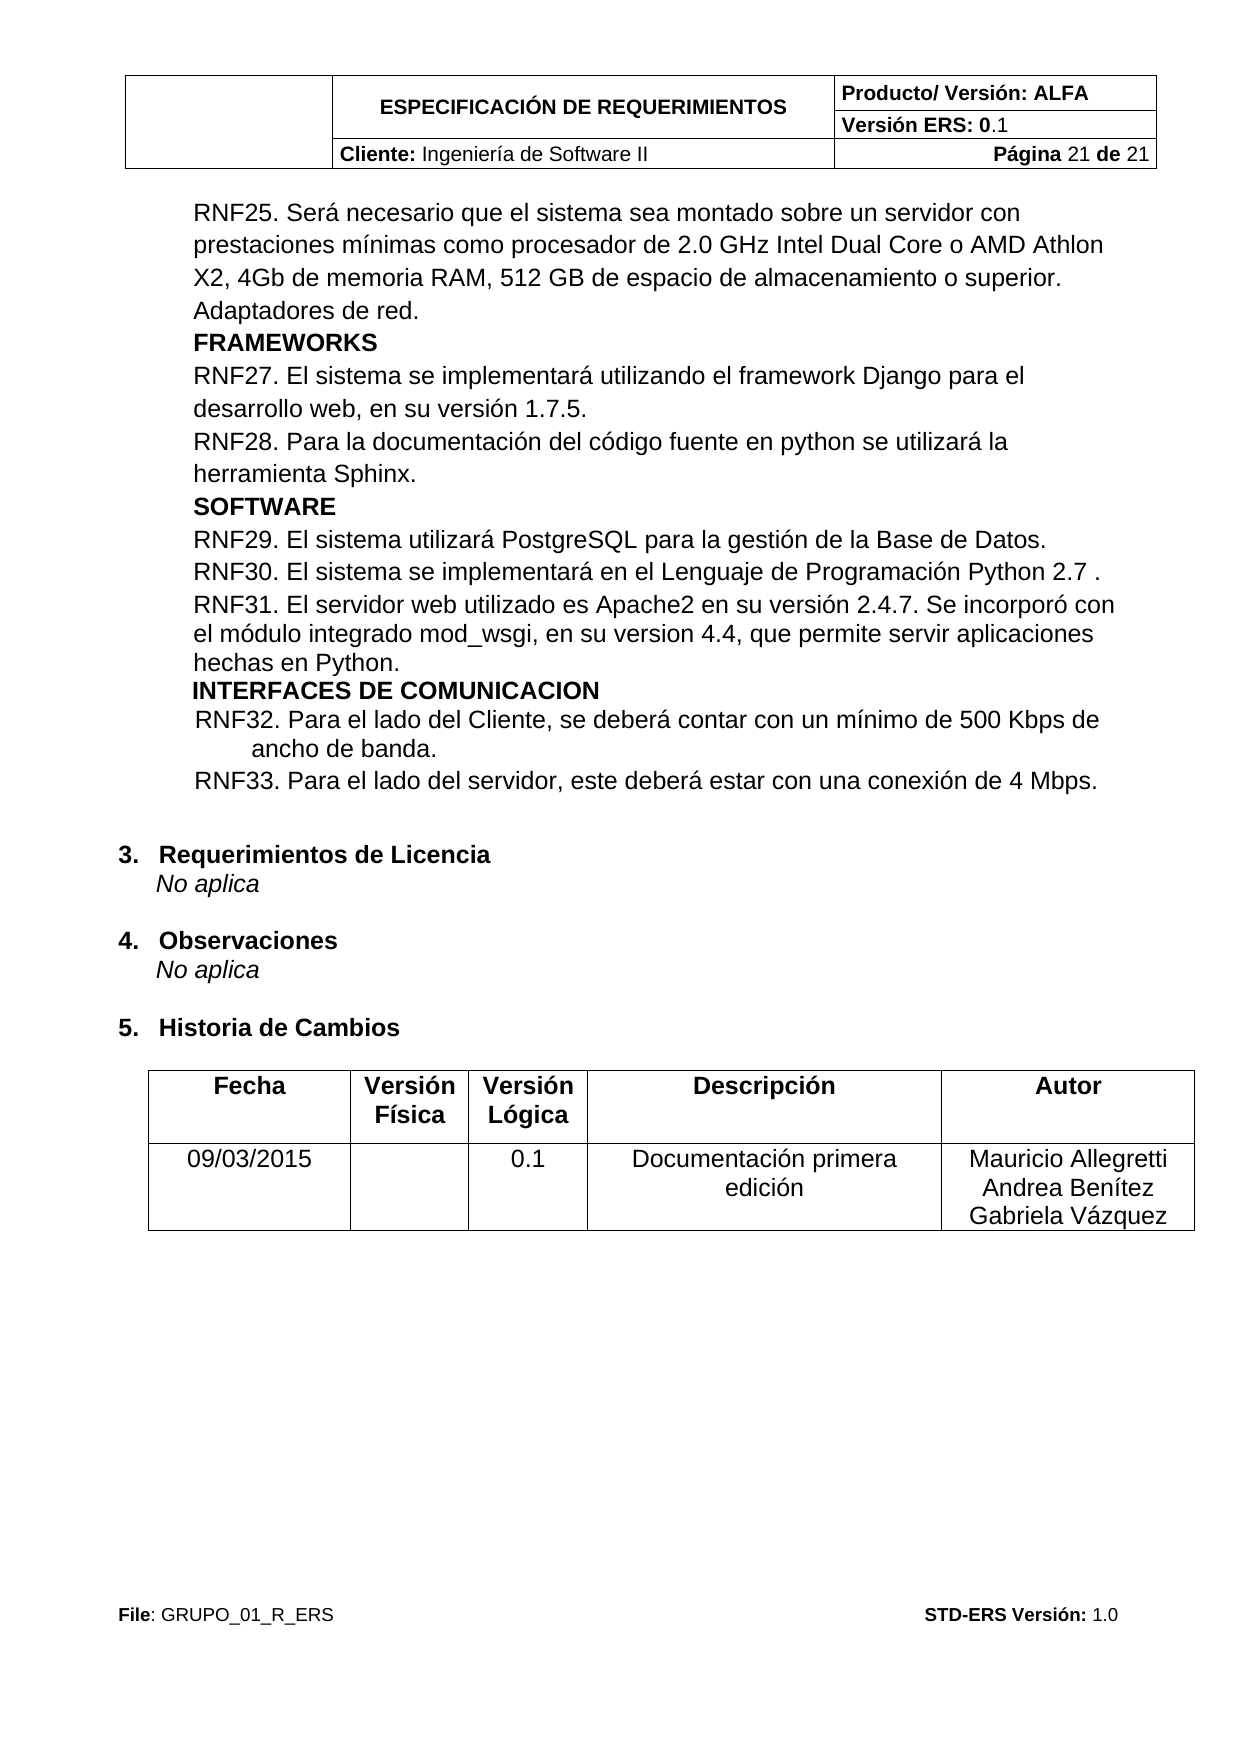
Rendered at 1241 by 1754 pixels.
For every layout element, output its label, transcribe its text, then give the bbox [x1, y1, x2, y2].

list RNF31. El servidor web utilizado es Apache2 en su versión 2.4.7. Se incorporó con el módulo integrado mod_wsgi, en su version 4.4, que permite servir aplicaciones hechas en Python. [156, 590, 1122, 676]
text INTERFACES DE COMUNICACION [118, 676, 1122, 705]
list RNF25. Será necesario que el sistema sea montado sobre un servidor con prestaciones mínimas como procesador de 2.0 GHz Intel Dual Core o AMD Athlon X2, 4Gb de memoria RAM, 512 GB de espacio de almacenamiento o superior. Adaptadores de red. [156, 198, 1122, 324]
text No aplica [156, 869, 1122, 898]
text No aplica [156, 955, 1122, 984]
list RNF29. El sistema utilizará PostgreSQL para la gestión de la Base de Datos. [156, 525, 1122, 553]
list FRAMEWORKS [156, 328, 1122, 357]
table_header Fecha [149, 1071, 350, 1143]
list Requerimientos de Licencia [118, 840, 1122, 869]
list RNF30. El sistema se implementará en el Lenguaje de Programación Python 2.7 . [156, 557, 1122, 586]
text RNF33. Para el lado del servidor, este deberá estar con una conexión de 4 Mbps. [118, 763, 1122, 797]
table_header Autor [942, 1071, 1194, 1143]
table_cell Documentación primera edición [588, 1144, 941, 1230]
table_header Versión Física [351, 1071, 468, 1143]
table_header Descripción [588, 1071, 941, 1143]
list RNF27. El sistema se implementará utilizando el framework Django para el desarrollo web, en su versión 1.7.5. [156, 361, 1122, 423]
table_cell 0.1 [469, 1144, 587, 1230]
table_cell 09/03/2015 [149, 1144, 350, 1230]
table_cell Mauricio Allegretti Andrea Benítez Gabriela Vázquez [942, 1144, 1194, 1230]
table_header Versión Lógica [469, 1071, 587, 1143]
text RNF32. Para el lado del Cliente, se deberá contar con un mínimo de 500 Kbps de ancho de banda. [118, 705, 1122, 763]
list RNF28. Para la documentación del código fuente en python se utilizará la herramienta Sphinx. [156, 427, 1122, 488]
table_cell [351, 1144, 468, 1230]
list Historia de Cambios [118, 1013, 1122, 1041]
list Observaciones [118, 926, 1122, 955]
list SOFTWARE [156, 492, 1122, 521]
